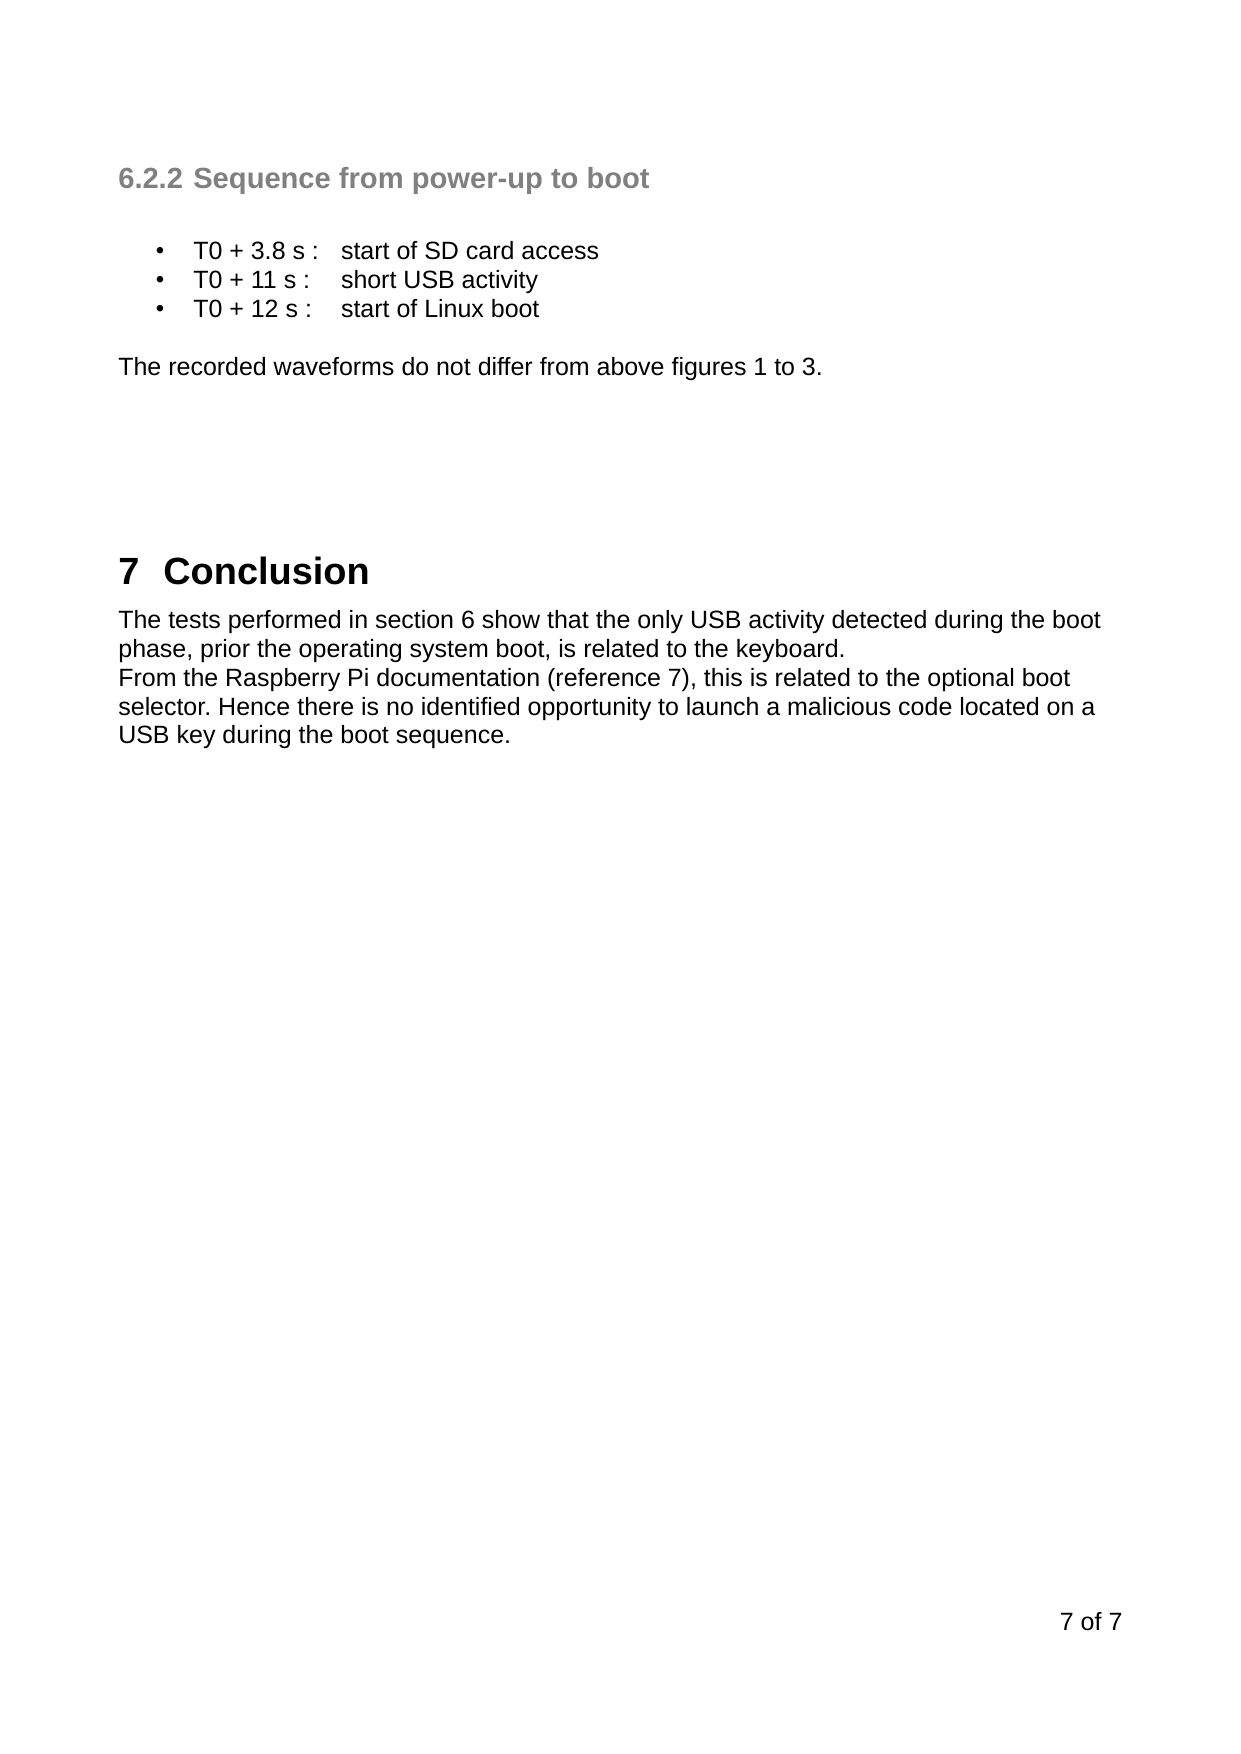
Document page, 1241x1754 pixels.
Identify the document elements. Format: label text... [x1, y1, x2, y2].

text The recorded waveforms do not differ from above figures 1 to 3. [118, 352, 1122, 380]
list T0 + 11 s : short USB activity [156, 265, 1122, 294]
list T0 + 12 s : start of Linux boot [156, 294, 1122, 323]
text From the Raspberry Pi documentation (reference 7), this is related to the optional boot selector. Hence there is no identified opportunity to launch a malicious code located on a USB key during the boot sequence. [118, 663, 1122, 749]
subtitle Sequence from power-up to boot [118, 161, 1122, 195]
list T0 + 3.8 s : start of SD card access [156, 236, 1122, 265]
text The tests performed in section 6 show that the only USB activity detected during the boot phase, prior the operating system boot, is related to the keyboard. [118, 605, 1122, 663]
subtitle Conclusion [118, 549, 1122, 593]
